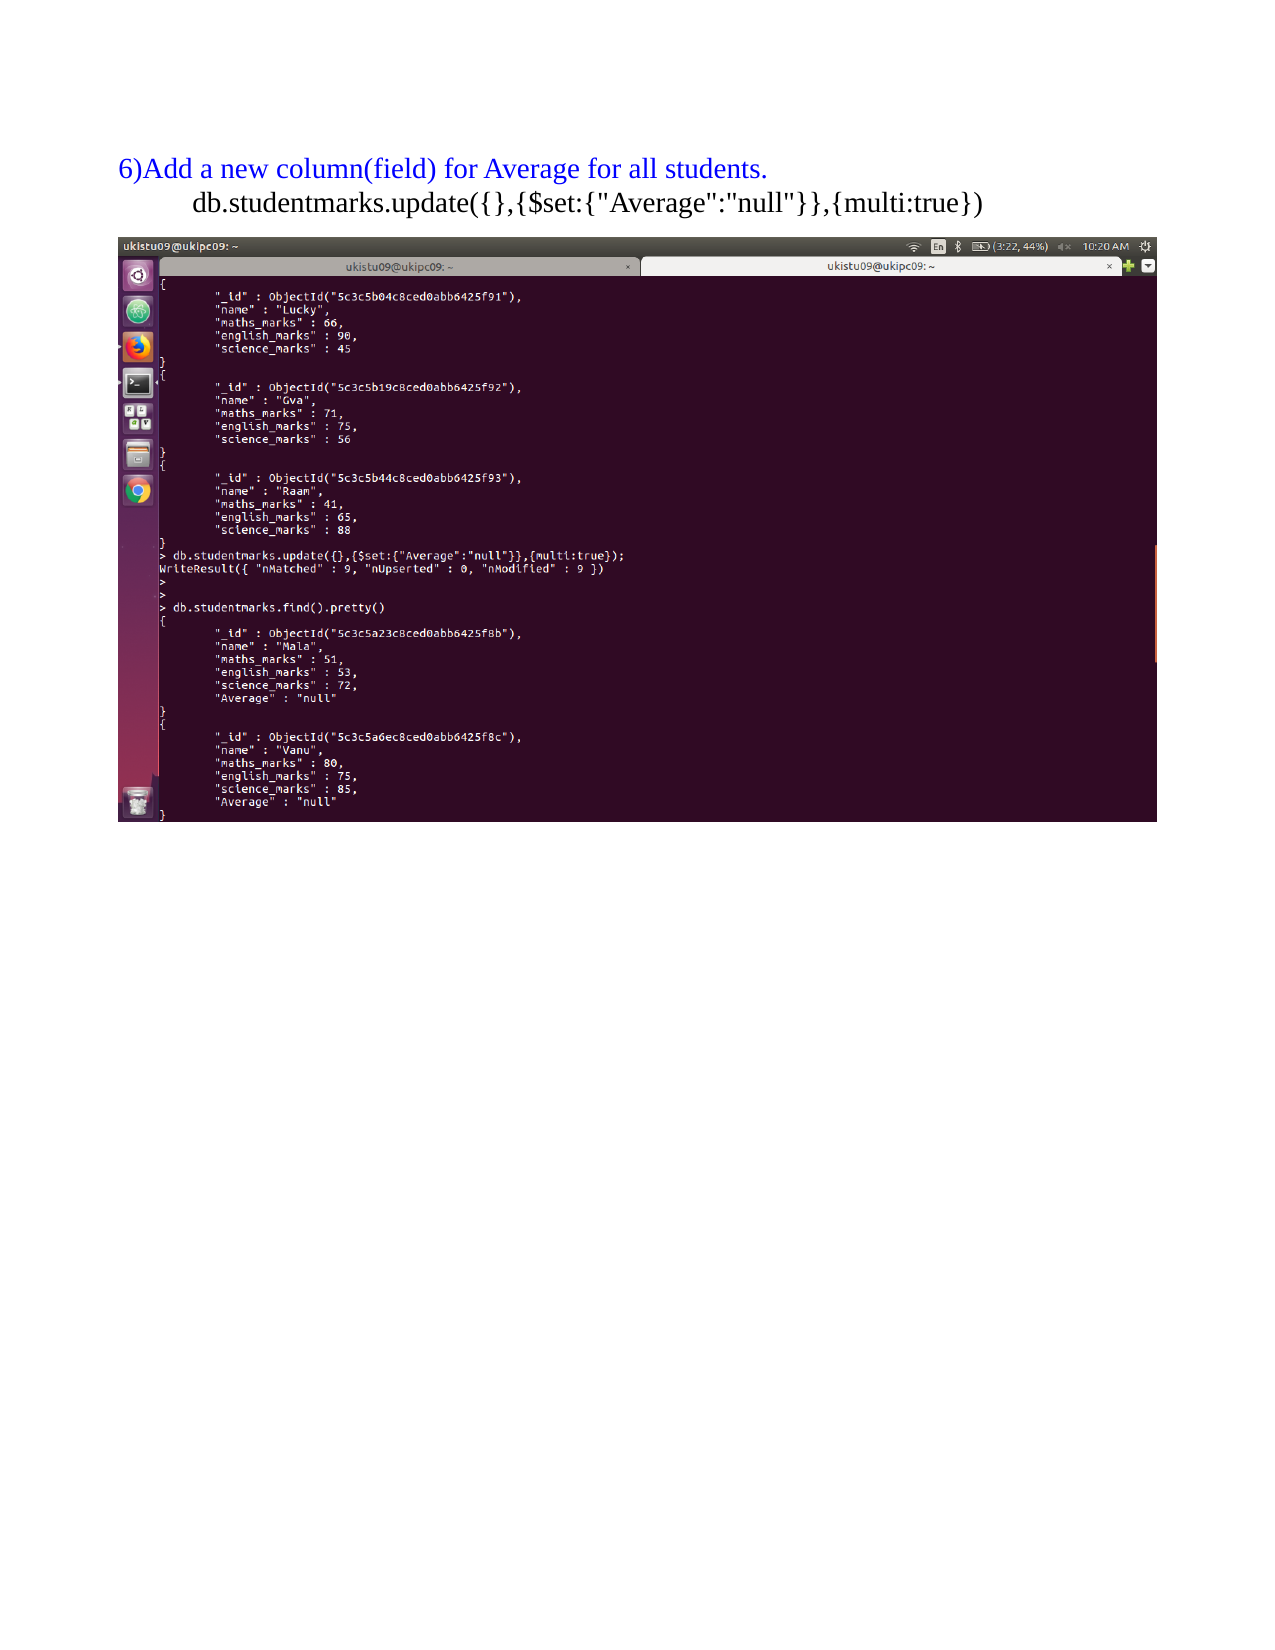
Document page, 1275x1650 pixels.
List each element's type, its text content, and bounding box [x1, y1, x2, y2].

text db.studentmarks.update({},{$set:{"Average":"null"}},{multi:true}) [118, 185, 1157, 219]
picture [118, 237, 1157, 822]
text 6)Add a new column(field) for Average for all students. [118, 152, 1157, 185]
